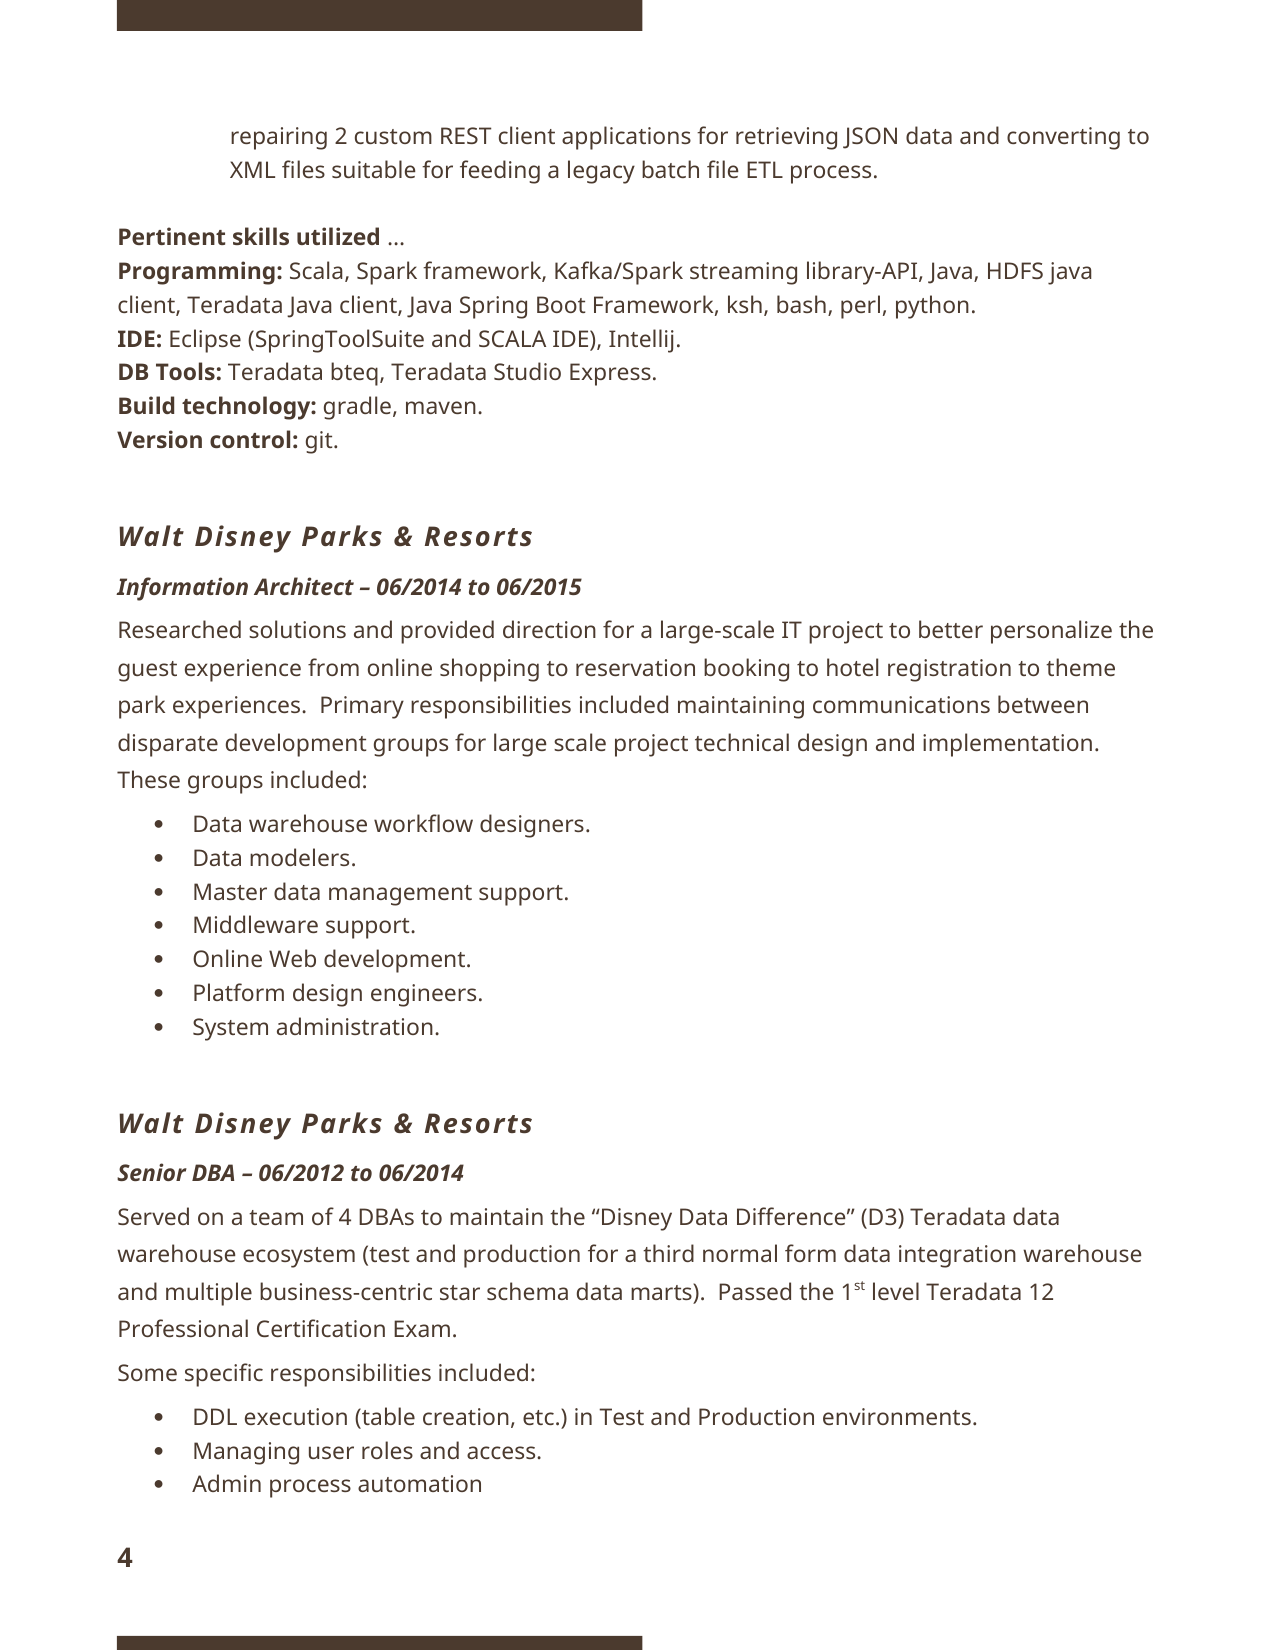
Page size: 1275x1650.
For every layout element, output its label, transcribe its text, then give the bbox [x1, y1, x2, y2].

list Admin process automation [154, 1468, 1158, 1499]
text Some specific responsibilities included: [117, 1357, 1158, 1388]
list Master data management support. [154, 875, 1158, 907]
subtitle Walt Disney Parks & Resorts [117, 1104, 1158, 1141]
text Version control: git. [117, 424, 1158, 455]
subtitle Information Architect – 06/2014 to 06/2015 [117, 570, 1158, 602]
text Served on a team of 4 DBAs to maintain the “Disney Data Difference” (D3) Teradata data warehouse ecosystem (test and production for a third normal form data integration warehouse and multiple business-centric star schema data marts). Passed the 1st level Teradata 12 Professional Certification Exam. [117, 1201, 1158, 1344]
list System administration. [154, 1010, 1158, 1042]
list Online Web development. [154, 943, 1158, 974]
subtitle Walt Disney Parks & Resorts [117, 518, 1158, 555]
text DB Tools: Teradata bteq, Teradata Studio Express. [117, 356, 1158, 387]
text Pertinent skills utilized … [117, 221, 1158, 252]
list Platform design engineers. [154, 977, 1158, 1008]
subtitle Senior DBA – 06/2012 to 06/2014 [117, 1157, 1158, 1188]
list Middleware support. [154, 909, 1158, 940]
text IDE: Eclipse (SpringToolSuite and SCALA IDE), Intellij. [117, 322, 1158, 354]
text Build technology: gradle, maven. [117, 390, 1158, 421]
text Programming: Scala, Spark framework, Kafka/Spark streaming library-API, Java, HDFS java client, Teradata Java client, Java Spring Boot Framework, ksh, bash, perl, python. [117, 255, 1158, 320]
list DDL execution (table creation, etc.) in Test and Production environments. [154, 1401, 1158, 1432]
text Researched solutions and provided direction for a large-scale IT project to better personalize the guest experience from online shopping to reservation booking to hotel registration to theme park experiences. Primary responsibilities included maintaining communications between disparate development groups for large scale project technical design and implementation. These groups included: [117, 614, 1158, 795]
list Managing user roles and access. [154, 1434, 1158, 1466]
list Data modelers. [154, 842, 1158, 873]
list repairing 2 custom REST client applications for retrieving JSON data and converting to XML files suitable for feeding a legacy batch file ETL process. [192, 120, 1158, 185]
list Data warehouse workflow designers. [154, 808, 1158, 839]
